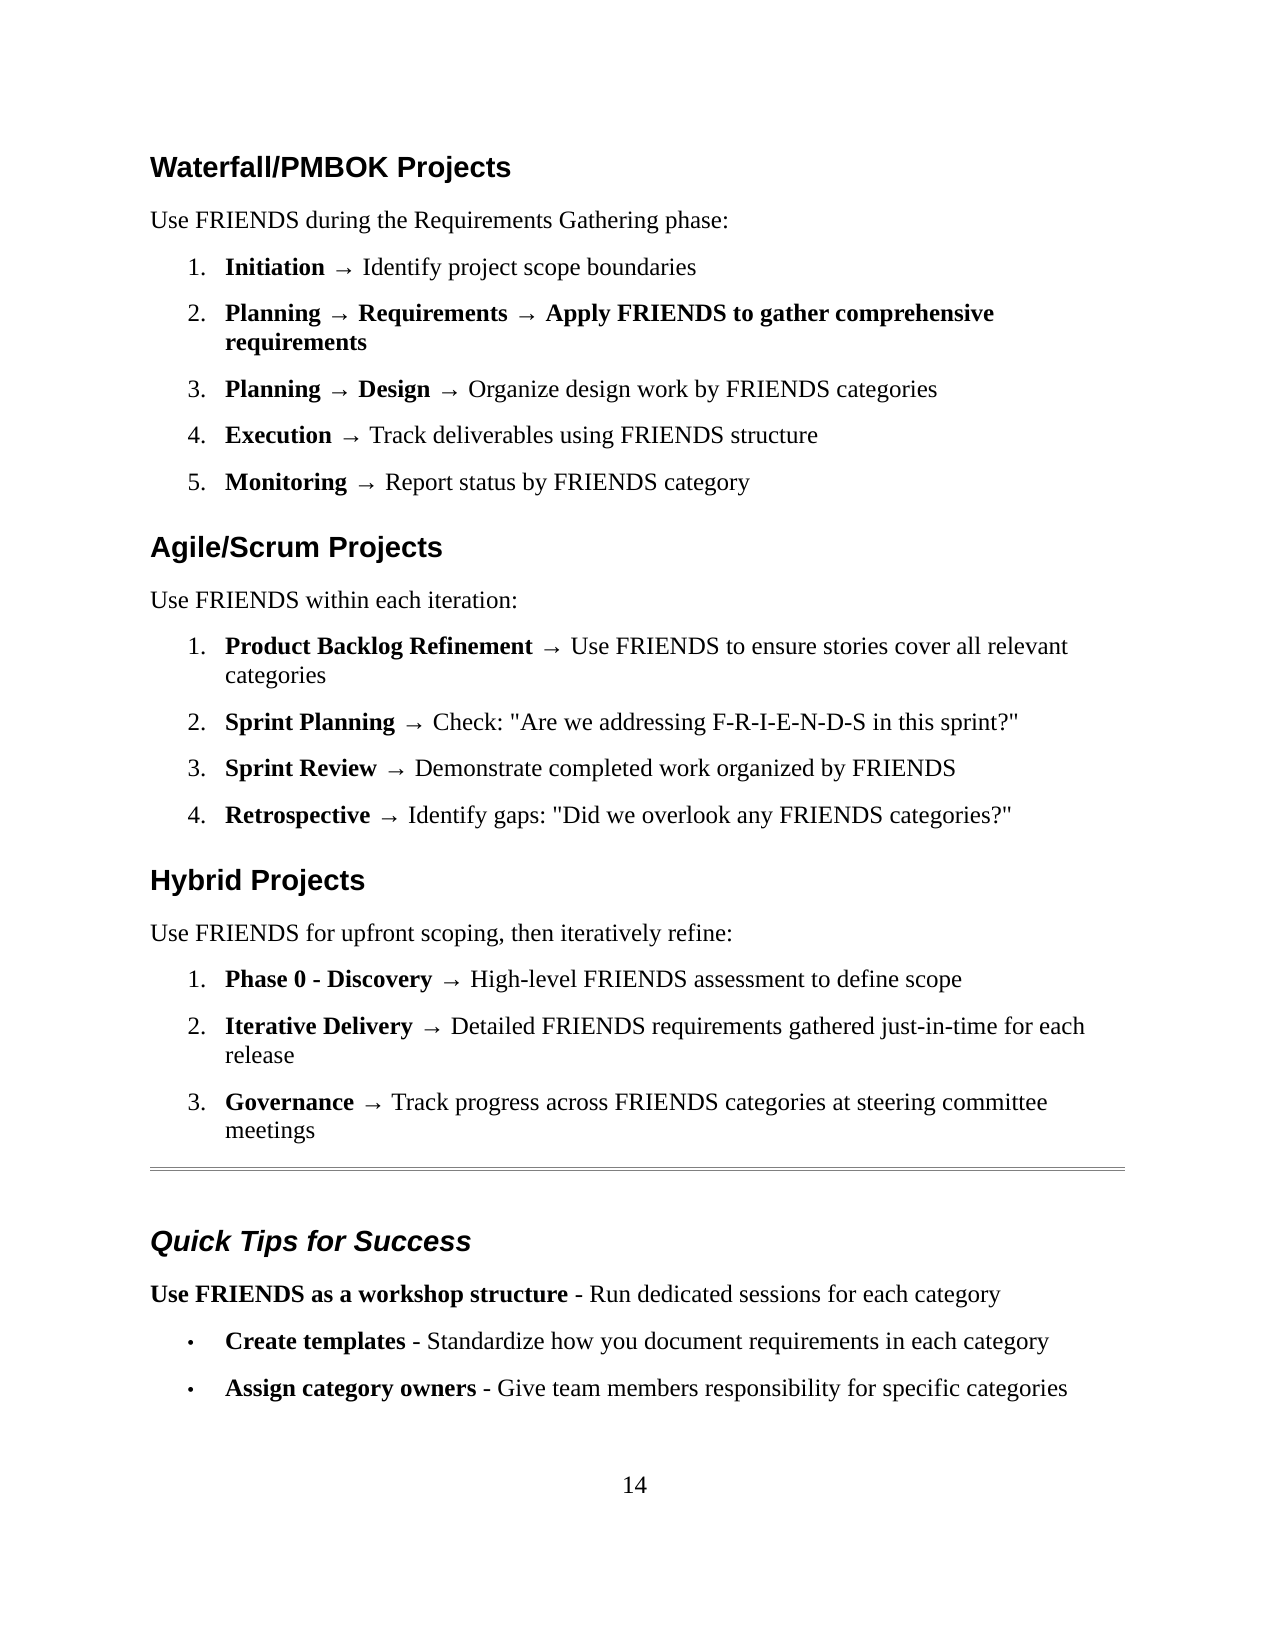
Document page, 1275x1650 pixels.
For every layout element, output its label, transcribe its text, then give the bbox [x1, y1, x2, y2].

subtitle Hybrid Projects [150, 863, 1125, 896]
text Use FRIENDS as a workshop structure - Run dedicated sessions for each category [150, 1279, 1125, 1308]
list Retrospective → Identify gaps: "Did we overlook any FRIENDS categories?" [187, 800, 1125, 829]
text Use FRIENDS for upfront scoping, then iteratively refine: [150, 918, 1125, 947]
list Monitoring → Report status by FRIENDS category [187, 467, 1125, 496]
subtitle Agile/Scrum Projects [150, 530, 1125, 563]
list Iterative Delivery → Detailed FRIENDS requirements gathered just-in-time for each release [187, 1011, 1125, 1069]
list Planning → Design → Organize design work by FRIENDS categories [187, 374, 1125, 402]
list Product Backlog Refinement → Use FRIENDS to ensure stories cover all relevant categories [187, 631, 1125, 689]
text Use FRIENDS during the Requirements Gathering phase: [150, 205, 1125, 234]
subtitle Quick Tips for Success [150, 1224, 1125, 1258]
list Execution → Track deliverables using FRIENDS structure [187, 420, 1125, 449]
list Initiation → Identify project scope boundaries [187, 252, 1125, 280]
list Assign category owners - Give team members responsibility for specific categories [187, 1373, 1125, 1401]
list Governance → Track progress across FRIENDS categories at steering committee meetings [187, 1087, 1125, 1144]
list Create templates - Standardize how you document requirements in each category [187, 1326, 1125, 1355]
list Planning → Requirements → Apply FRIENDS to gather comprehensive requirements [187, 298, 1125, 356]
text Use FRIENDS within each iteration: [150, 585, 1125, 613]
subtitle Waterfall/PMBOK Projects [150, 150, 1125, 183]
list Phase 0 - Discovery → High-level FRIENDS assessment to define scope [187, 964, 1125, 993]
list Sprint Review → Demonstrate completed work organized by FRIENDS [187, 753, 1125, 782]
list Sprint Planning → Check: "Are we addressing F-R-I-E-N-D-S in this sprint?" [187, 707, 1125, 736]
